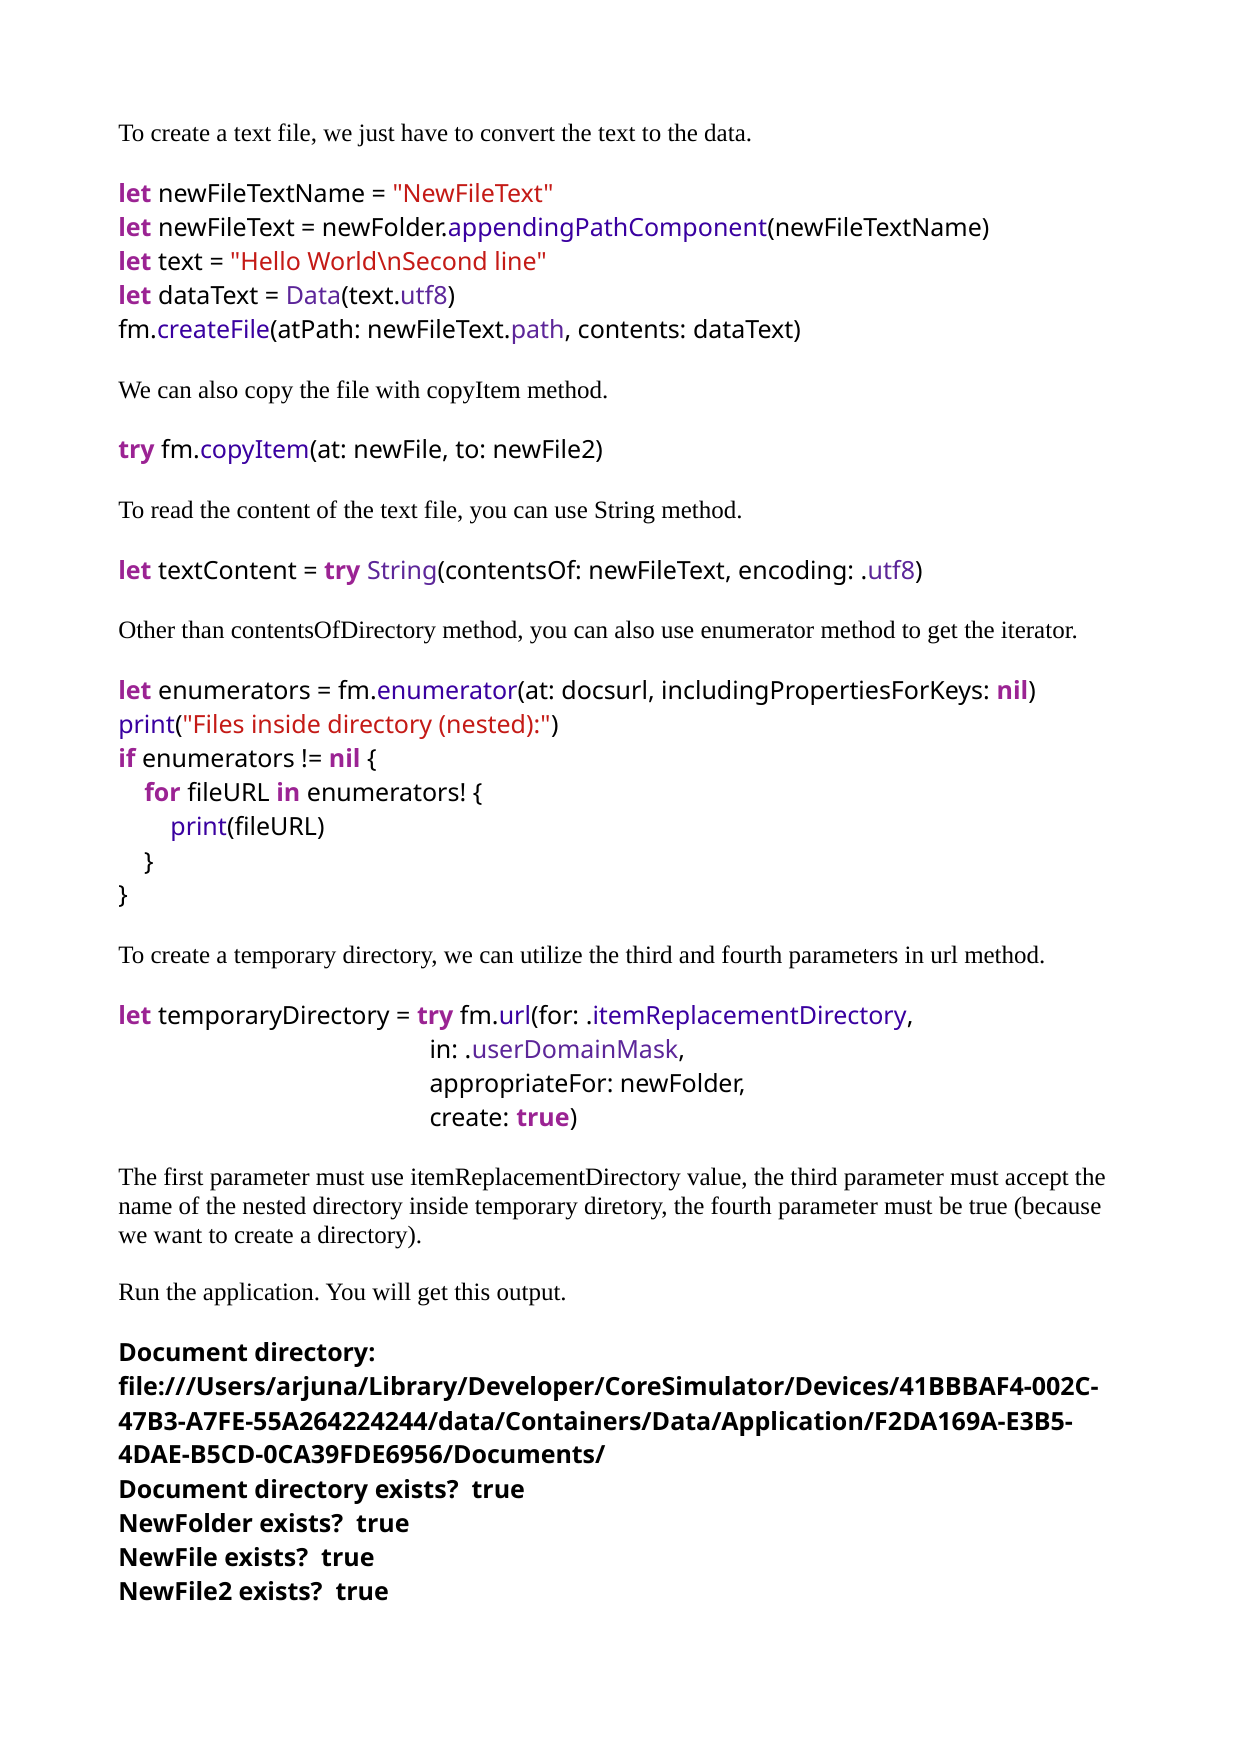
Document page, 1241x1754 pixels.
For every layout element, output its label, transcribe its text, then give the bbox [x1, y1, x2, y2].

text if enumerators != nil { [118, 741, 1122, 775]
text Document directory: file:///Users/arjuna/Library/Developer/CoreSimulator/Devices/41BBBAF4-002C-47B3-A7FE-55A264224244/data/Containers/Data/Application/F2DA169A-E3B5-4DAE-B5CD-0CA39FDE6956/Documents/ [118, 1335, 1122, 1471]
text We can also copy the file with copyItem method. [118, 375, 1122, 403]
text The first parameter must use itemReplacementDirectory value, the third parameter must accept the name of the nested directory inside temporary diretory, the fourth parameter must be true (because we want to create a directory). [118, 1162, 1122, 1249]
text for fileURL in enumerators! { [118, 775, 1122, 809]
text Document directory exists? true [118, 1471, 1122, 1505]
text } [118, 843, 1122, 877]
text To read the content of the text file, you can use String method. [118, 495, 1122, 524]
text try fm.copyItem(at: newFile, to: newFile2) [118, 432, 1122, 466]
text let newFileTextName = "NewFileText" [118, 176, 1122, 210]
text NewFolder exists? true [118, 1505, 1122, 1539]
text NewFile2 exists? true [118, 1573, 1122, 1607]
text Run the application. You will get this output. [118, 1277, 1122, 1306]
text let enumerators = fm.enumerator(at: docsurl, includingPropertiesForKeys: nil) [118, 673, 1122, 707]
text appropriateFor: newFolder, [118, 1066, 1122, 1100]
text let temporaryDirectory = try fm.url(for: .itemReplacementDirectory, [118, 997, 1122, 1032]
text let textContent = try String(contentsOf: newFileText, encoding: .utf8) [118, 552, 1122, 587]
text To create a temporary directory, we can utilize the third and fourth parameters in url method. [118, 940, 1122, 969]
text in: .userDomainMask, [118, 1032, 1122, 1066]
text fm.createFile(atPath: newFileText.path, contents: dataText) [118, 312, 1122, 346]
text NewFile exists? true [118, 1539, 1122, 1573]
text let dataText = Data(text.utf8) [118, 278, 1122, 312]
text let text = "Hello World\nSecond line" [118, 244, 1122, 278]
text print("Files inside directory (nested):") [118, 707, 1122, 741]
text To create a text file, we just have to convert the text to the data. [118, 118, 1122, 147]
text Other than contentsOfDirectory method, you can also use enumerator method to get the iterator. [118, 615, 1122, 644]
text create: true) [118, 1100, 1122, 1134]
text let newFileText = newFolder.appendingPathComponent(newFileTextName) [118, 210, 1122, 244]
text print(fileURL) [118, 809, 1122, 843]
text } [118, 877, 1122, 911]
